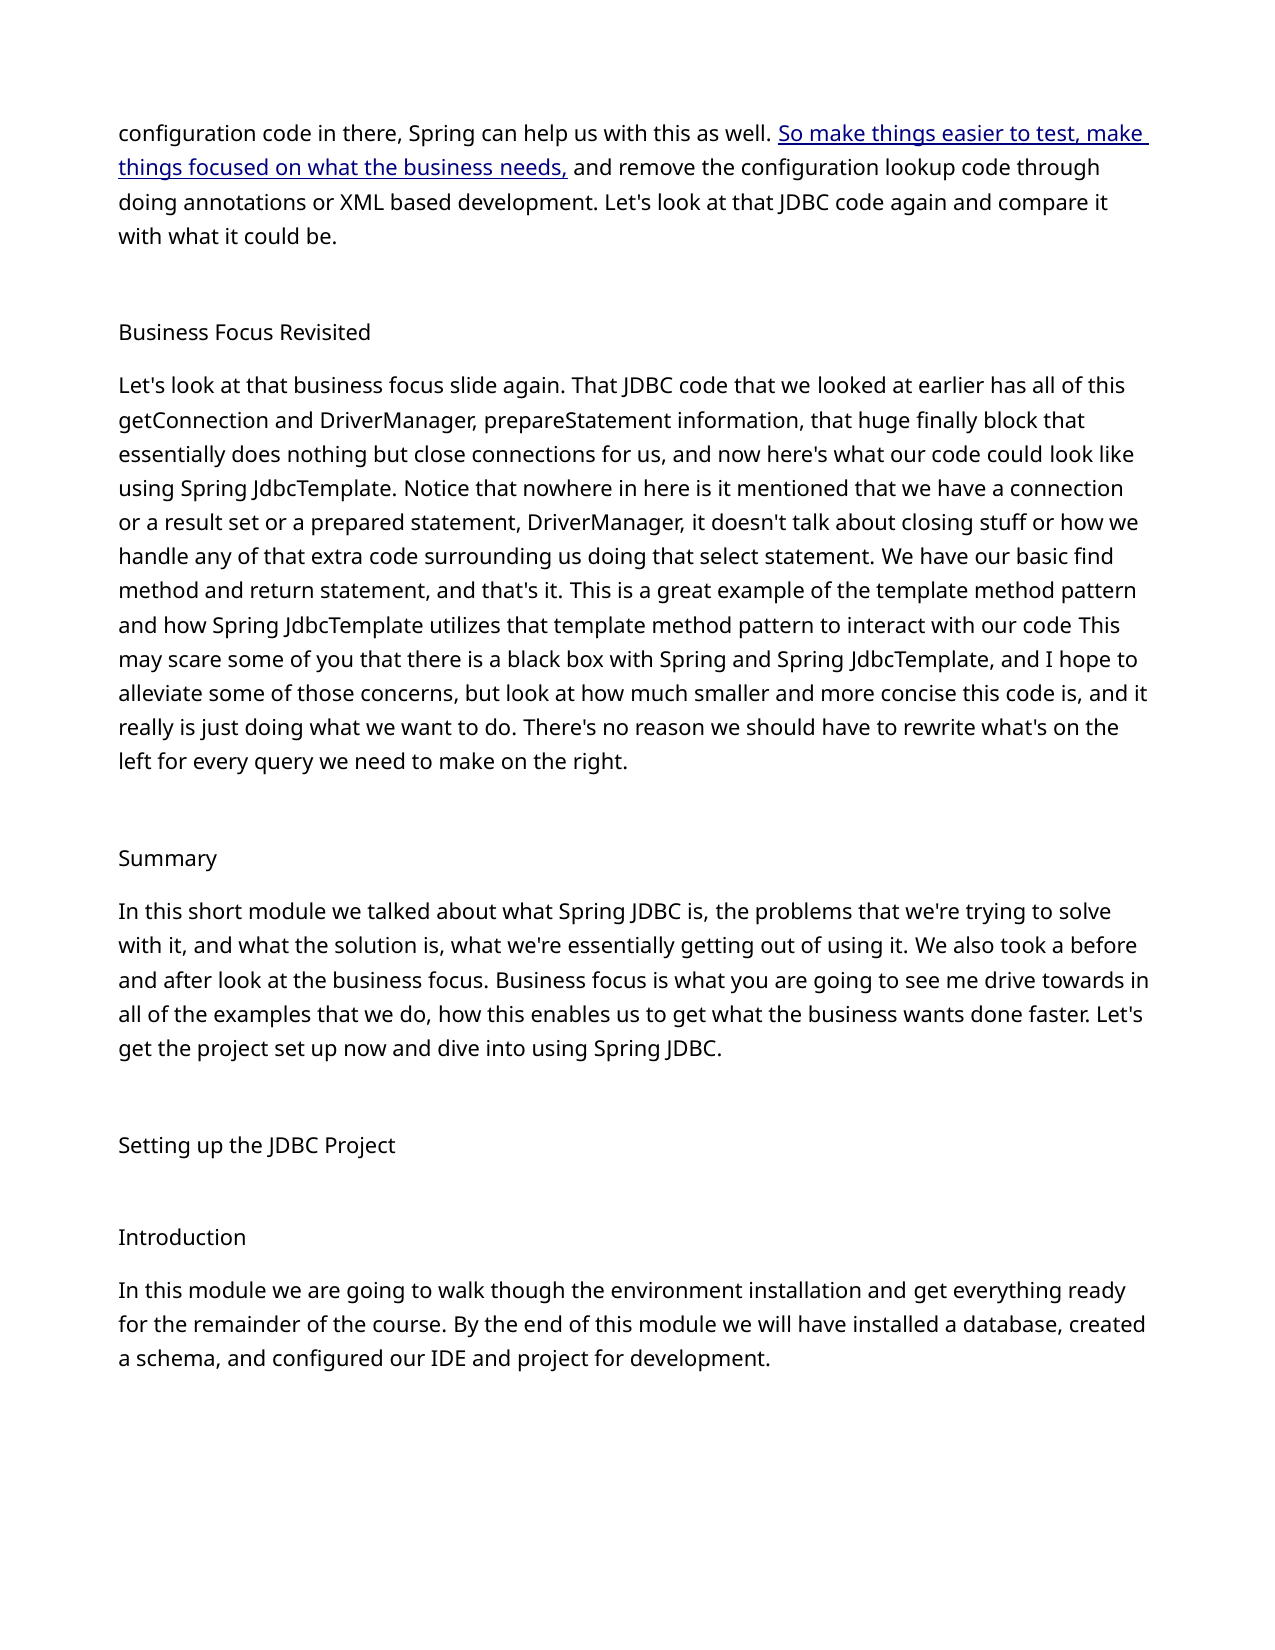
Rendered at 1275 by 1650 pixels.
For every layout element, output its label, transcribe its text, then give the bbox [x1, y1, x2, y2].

subtitle Business Focus Revisited [118, 317, 1157, 347]
text In this module we are going to walk though the environment installation and get everything ready for the remainder of the course. By the end of this module we will have installed a database, created a schema, and configured our IDE and project for development. [118, 1275, 1157, 1373]
text Let's look at that business focus slide again. That JDBC code that we looked at earlier has all of this getConnection and DriverManager, prepareStatement information, that huge finally block that essentially does nothing but close connections for us, and now here's what our code could look like using Spring JdbcTemplate. Notice that nowhere in here is it mentioned that we have a connection or a result set or a prepared statement, DriverManager, it doesn't talk about closing stuff or how we handle any of that extra code surrounding us doing that select statement. We have our basic find method and return statement, and that's it. This is a great example of the template method pattern and how Spring JdbcTemplate utilizes that template method pattern to interact with our code This may scare some of you that there is a black box with Spring and Spring JdbcTemplate, and I hope to alleviate some of those concerns, but look at how much smaller and more concise this code is, and it really is just doing what we want to do. There's no reason we should have to rewrite what's on the left for every query we need to make on the right. [118, 371, 1157, 776]
subtitle Summary [118, 843, 1157, 873]
text In this short module we talked about what Spring JDBC is, the problems that we're trying to solve with it, and what the solution is, what we're essentially getting out of using it. We also took a before and after look at the business focus. Business focus is what you are going to see me drive towards in all of the examples that we do, how this enables us to get what the business wants done faster. Let's get the project set up now and dive into using Spring JDBC. [118, 896, 1157, 1063]
subtitle Setting up the JDBC Project [118, 1129, 1157, 1159]
subtitle Introduction [118, 1222, 1157, 1252]
text configuration code in there, Spring can help us with this as well. So make things easier to test, make things focused on what the business needs, and remove the configuration lookup code through doing annotations or XML based development. Let's look at that JDBC code again and compare it with what it could be. [118, 118, 1157, 250]
